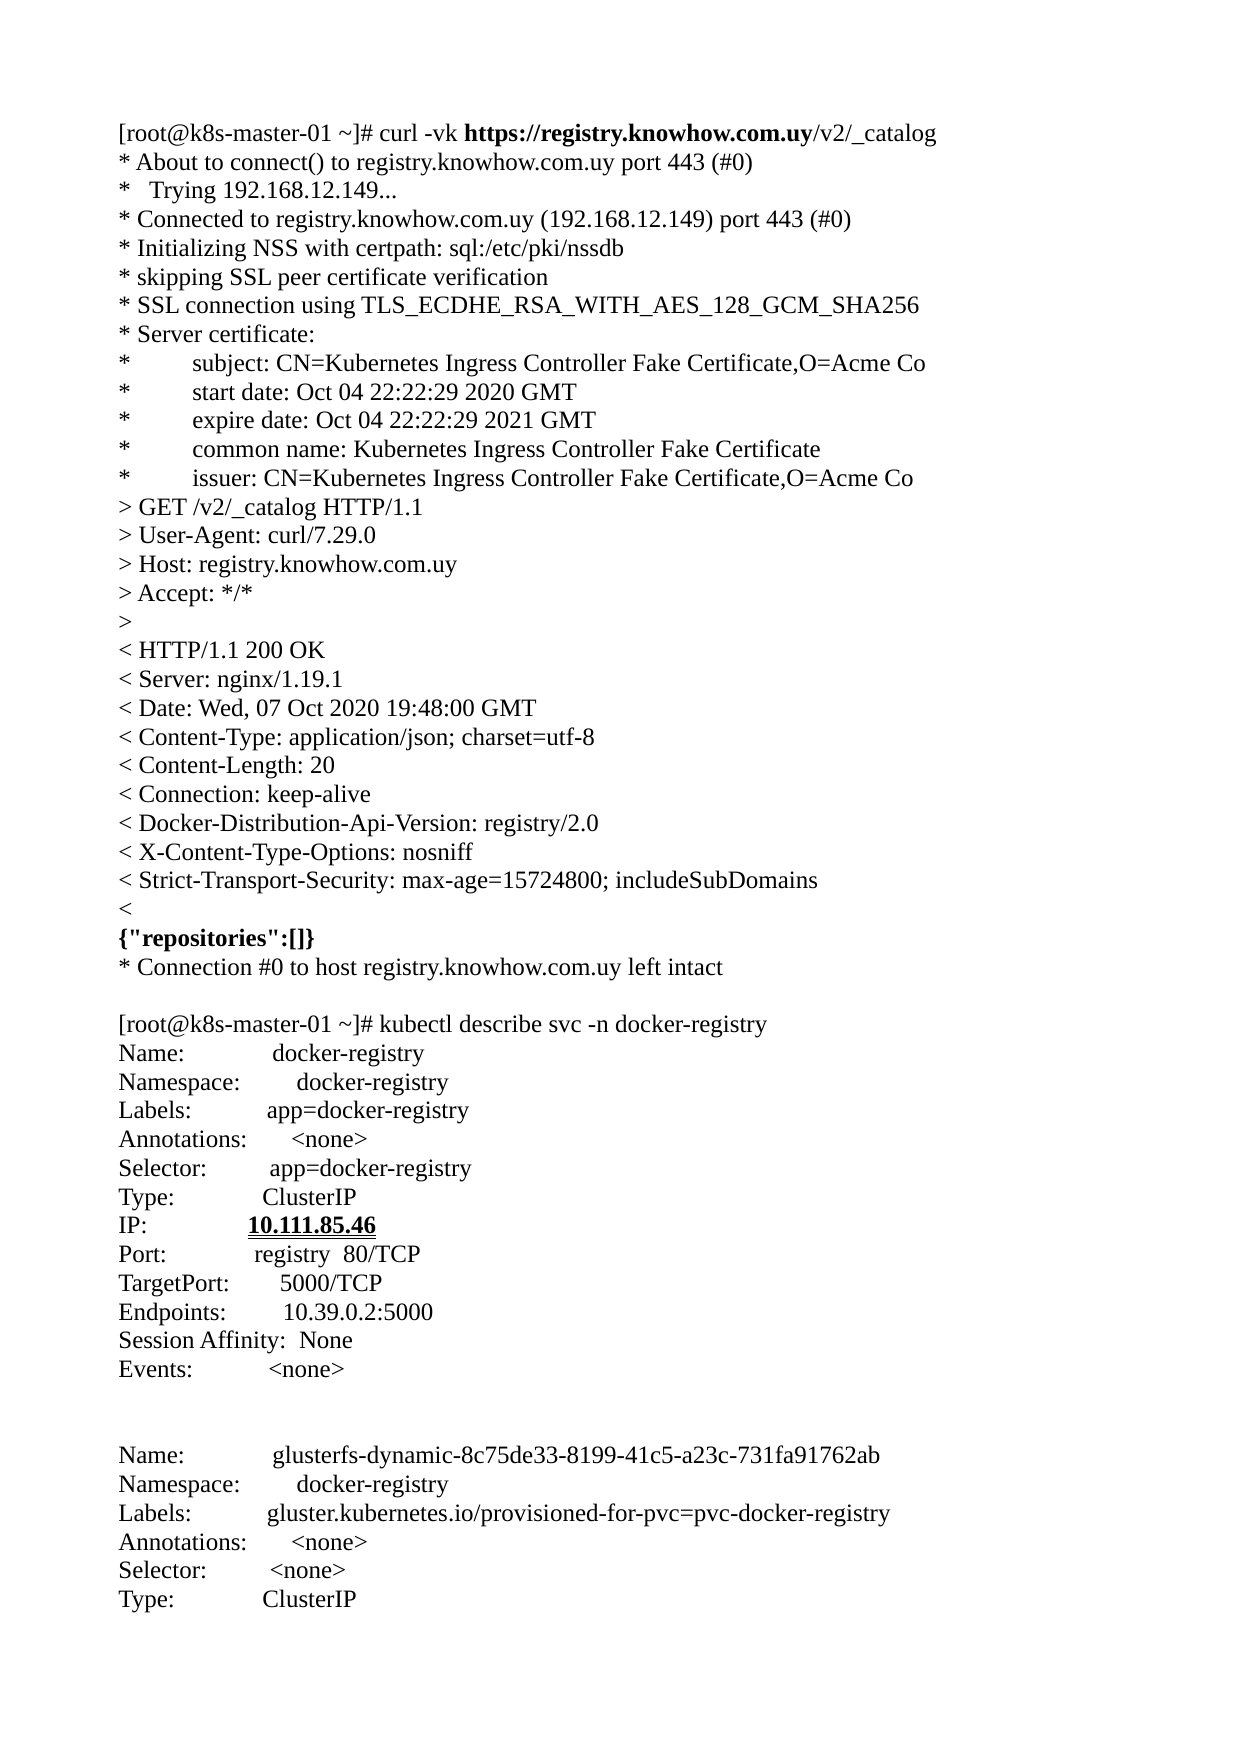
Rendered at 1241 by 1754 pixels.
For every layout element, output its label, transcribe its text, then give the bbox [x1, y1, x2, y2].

text Namespace: docker-registry [118, 1469, 1122, 1498]
text < Docker-Distribution-Api-Version: registry/2.0 [118, 808, 1122, 837]
text < [118, 894, 1122, 923]
text IP: 10.111.85.46 [118, 1211, 1122, 1239]
text [root@k8s-master-01 ~]# curl -vk https://registry.knowhow.com.uy/v2/_catalog [118, 118, 1122, 147]
text [root@k8s-master-01 ~]# kubectl describe svc -n docker-registry [118, 1009, 1122, 1038]
text * Connected to registry.knowhow.com.uy (192.168.12.149) port 443 (#0) [118, 204, 1122, 233]
text Type: ClusterIP [118, 1182, 1122, 1211]
text * Trying 192.168.12.149... [118, 176, 1122, 204]
text < Strict-Transport-Security: max-age=15724800; includeSubDomains [118, 866, 1122, 894]
text * Connection #0 to host registry.knowhow.com.uy left intact [118, 952, 1122, 981]
text Labels: app=docker-registry [118, 1096, 1122, 1124]
text > Host: registry.knowhow.com.uy [118, 549, 1122, 578]
text Name: glusterfs-dynamic-8c75de33-8199-41c5-a23c-731fa91762ab [118, 1441, 1122, 1469]
text * Initializing NSS with certpath: sql:/etc/pki/nssdb [118, 233, 1122, 262]
text Labels: gluster.kubernetes.io/provisioned-for-pvc=pvc-docker-registry [118, 1498, 1122, 1527]
text Events: <none> [118, 1354, 1122, 1383]
text * Server certificate: [118, 319, 1122, 348]
text * expire date: Oct 04 22:22:29 2021 GMT [118, 406, 1122, 434]
text < Server: nginx/1.19.1 [118, 664, 1122, 693]
text * SSL connection using TLS_ECDHE_RSA_WITH_AES_128_GCM_SHA256 [118, 291, 1122, 319]
text {"repositories":[]} [118, 923, 1122, 952]
text Selector: app=docker-registry [118, 1153, 1122, 1182]
text > GET /v2/_catalog HTTP/1.1 [118, 492, 1122, 521]
text * common name: Kubernetes Ingress Controller Fake Certificate [118, 434, 1122, 463]
text Annotations: <none> [118, 1527, 1122, 1556]
text Selector: <none> [118, 1556, 1122, 1584]
text Annotations: <none> [118, 1124, 1122, 1153]
text TargetPort: 5000/TCP [118, 1268, 1122, 1297]
text * issuer: CN=Kubernetes Ingress Controller Fake Certificate,O=Acme Co [118, 463, 1122, 492]
text * subject: CN=Kubernetes Ingress Controller Fake Certificate,O=Acme Co [118, 348, 1122, 377]
text < Content-Length: 20 [118, 751, 1122, 779]
text < Content-Type: application/json; charset=utf-8 [118, 722, 1122, 751]
text < HTTP/1.1 200 OK [118, 636, 1122, 664]
text Type: ClusterIP [118, 1584, 1122, 1613]
text * skipping SSL peer certificate verification [118, 262, 1122, 291]
text Port: registry 80/TCP [118, 1239, 1122, 1268]
text Endpoints: 10.39.0.2:5000 [118, 1297, 1122, 1326]
text > [118, 607, 1122, 636]
text * About to connect() to registry.knowhow.com.uy port 443 (#0) [118, 147, 1122, 176]
text Name: docker-registry [118, 1038, 1122, 1067]
text > Accept: */* [118, 578, 1122, 607]
text < Connection: keep-alive [118, 779, 1122, 808]
text Session Affinity: None [118, 1326, 1122, 1354]
text < X-Content-Type-Options: nosniff [118, 837, 1122, 866]
text < Date: Wed, 07 Oct 2020 19:48:00 GMT [118, 693, 1122, 722]
text > User-Agent: curl/7.29.0 [118, 521, 1122, 549]
text * start date: Oct 04 22:22:29 2020 GMT [118, 377, 1122, 406]
text Namespace: docker-registry [118, 1067, 1122, 1096]
